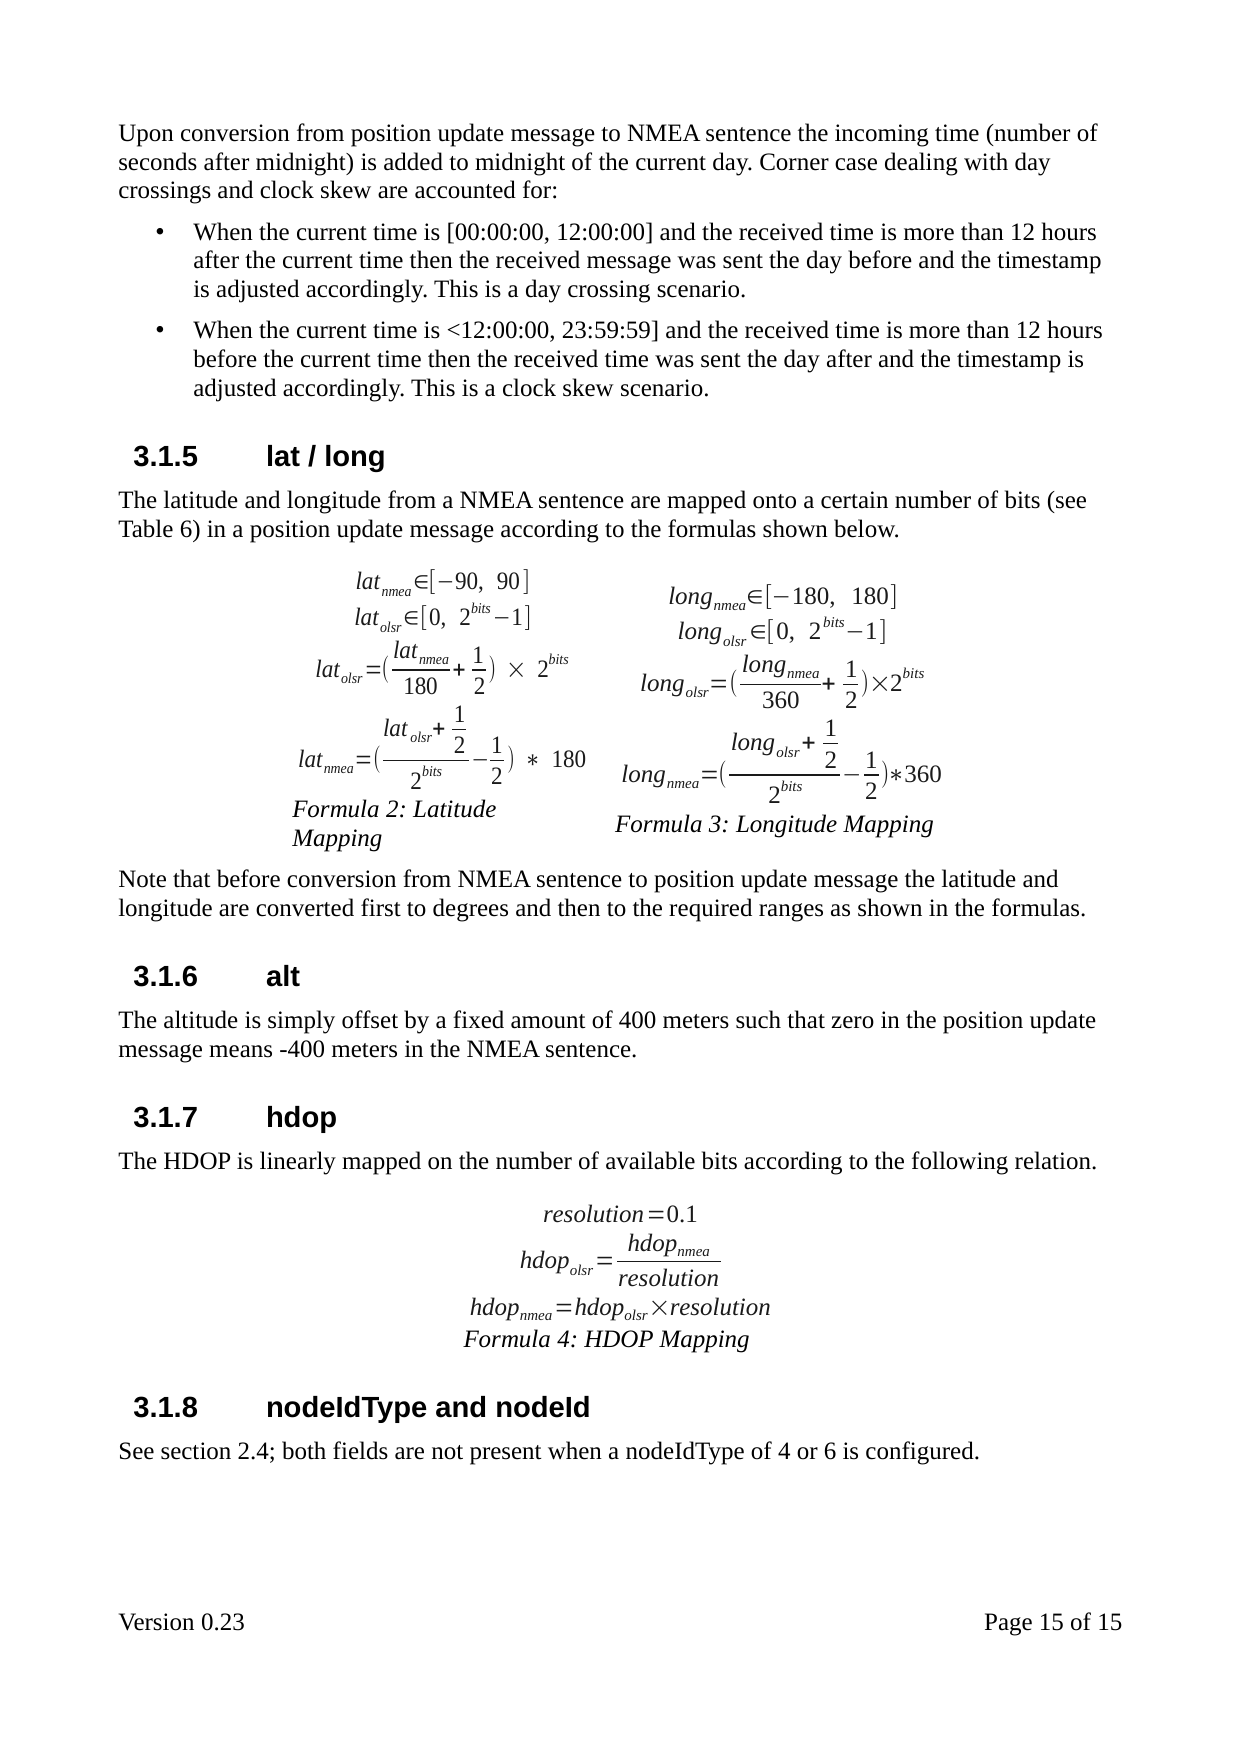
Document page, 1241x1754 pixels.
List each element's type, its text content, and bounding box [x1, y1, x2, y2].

text Formula 2: Latitude Mapping [292, 568, 591, 852]
list When the current time is [00:00:00, 12:00:00] and the received time is more than 12 hours after the current time then the received message was sent the day before and the timestamp is adjusted accordingly. This is a day crossing scenario. [156, 217, 1122, 303]
text Formula 3: Longitude Mapping [615, 582, 948, 837]
text The altitude is simply offset by a fixed amount of 400 meters such that zero in the position update message means -400 meters in the NMEA sentence. [118, 1005, 1122, 1063]
text The HDOP is linearly mapped on the number of available bits according to the following relation. [118, 1146, 1122, 1175]
text The latitude and longitude from a NMEA sentence are mapped onto a certain number of bits (see Table 6) in a position update message according to the formulas shown below. [118, 485, 1122, 543]
subtitle lat / long [118, 439, 1122, 473]
text Formula 4: HDOP Mapping [463, 1200, 777, 1353]
subtitle alt [118, 959, 1122, 993]
text See section 2.4; both fields are not present when a nodeIdType of 4 or 6 is configured. [118, 1436, 1122, 1465]
list When the current time is <12:00:00, 23:59:59] and the received time is more than 12 hours before the current time then the received time was sent the day after and the timestamp is adjusted accordingly. This is a clock skew scenario. [156, 316, 1122, 402]
text Upon conversion from position update message to NMEA sentence the incoming time (number of seconds after midnight) is added to midnight of the current day. Corner case dealing with day crossings and clock skew are accounted for: [118, 118, 1122, 204]
subtitle hdop [118, 1100, 1122, 1134]
text Note that before conversion from NMEA sentence to position update message the latitude and longitude are converted first to degrees and then to the required ranges as shown in the formulas. [118, 864, 1122, 922]
subtitle nodeIdType and nodeId [118, 1390, 1122, 1424]
